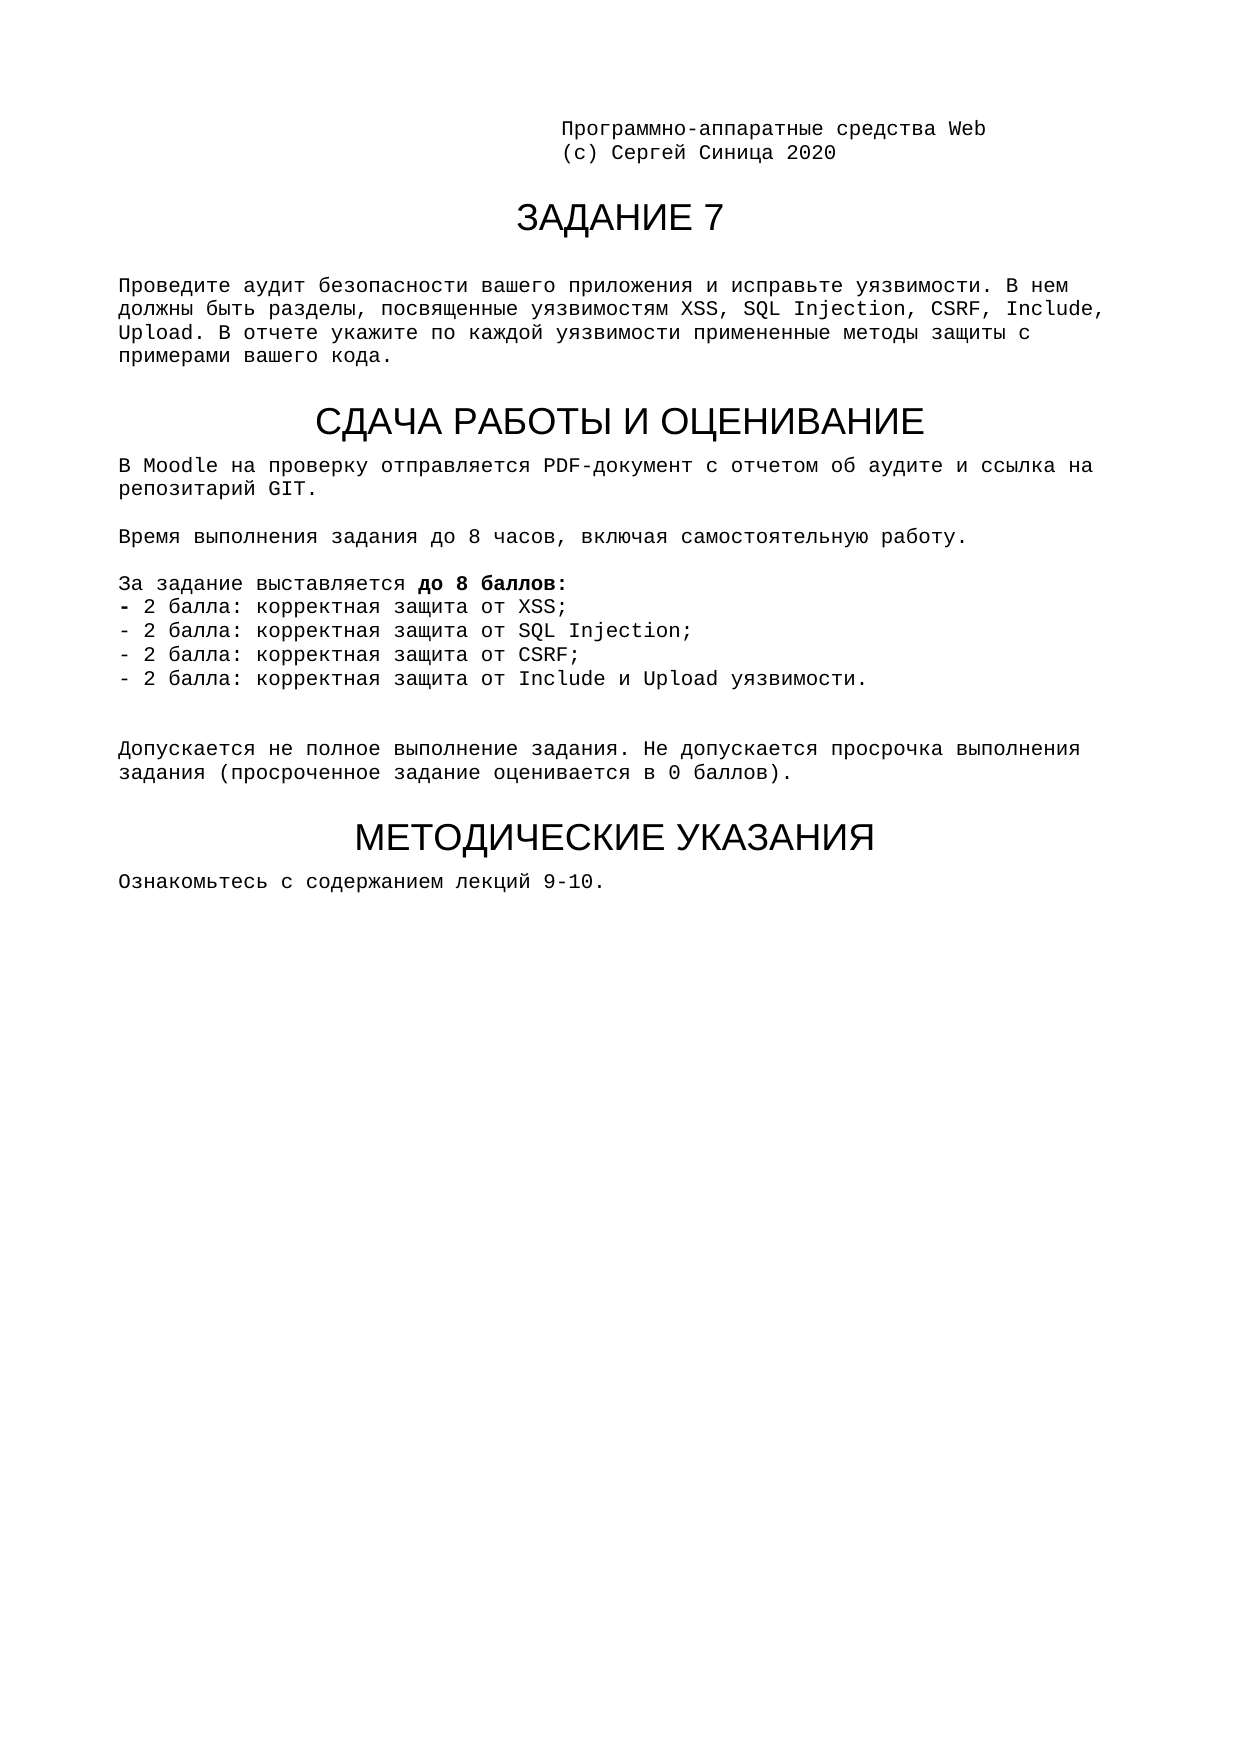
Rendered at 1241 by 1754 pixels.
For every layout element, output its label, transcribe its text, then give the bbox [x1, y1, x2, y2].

subtitle МЕТОДИЧЕСКИЕ УКАЗАНИЯ [118, 816, 1122, 859]
subtitle СДАЧА РАБОТЫ И ОЦЕНИВАНИЕ [118, 399, 1122, 442]
text В Moodle на проверку отправляется PDF-документ с отчетом об аудите и ссылка на репозитарий GIT. [118, 455, 1122, 502]
text - 2 балла: корректная защита от SQL Injection; [118, 620, 1122, 644]
subtitle ЗАДАНИЕ 7 [118, 195, 1122, 238]
text Время выполнения задания до 8 часов, включая самостоятельную работу. [118, 526, 1122, 549]
text За задание выставляется до 8 баллов: [118, 573, 1122, 597]
text Программно-аппаратные средства Web [561, 118, 1122, 142]
text - 2 балла: корректная защита от XSS; [118, 597, 1122, 620]
text (с) Сергей Синица 2020 [561, 142, 1122, 165]
text Ознакомьтесь с содержанием лекций 9-10. [118, 871, 1122, 895]
text Проведите аудит безопасности вашего приложения и исправьте уязвимости. В нем должны быть разделы, посвященные уязвимостям XSS, SQL Injection, CSRF, Include, Upload. В отчете укажите по каждой уязвимости примененные методы защиты с примерами вашего кода. [118, 274, 1122, 369]
text - 2 балла: корректная защита от Include и Upload уязвимости. [118, 667, 1122, 691]
text - 2 балла: корректная защита от CSRF; [118, 644, 1122, 667]
text Допускается не полное выполнение задания. Не допускается просрочка выполнения задания (просроченное задание оценивается в 0 баллов). [118, 738, 1122, 786]
